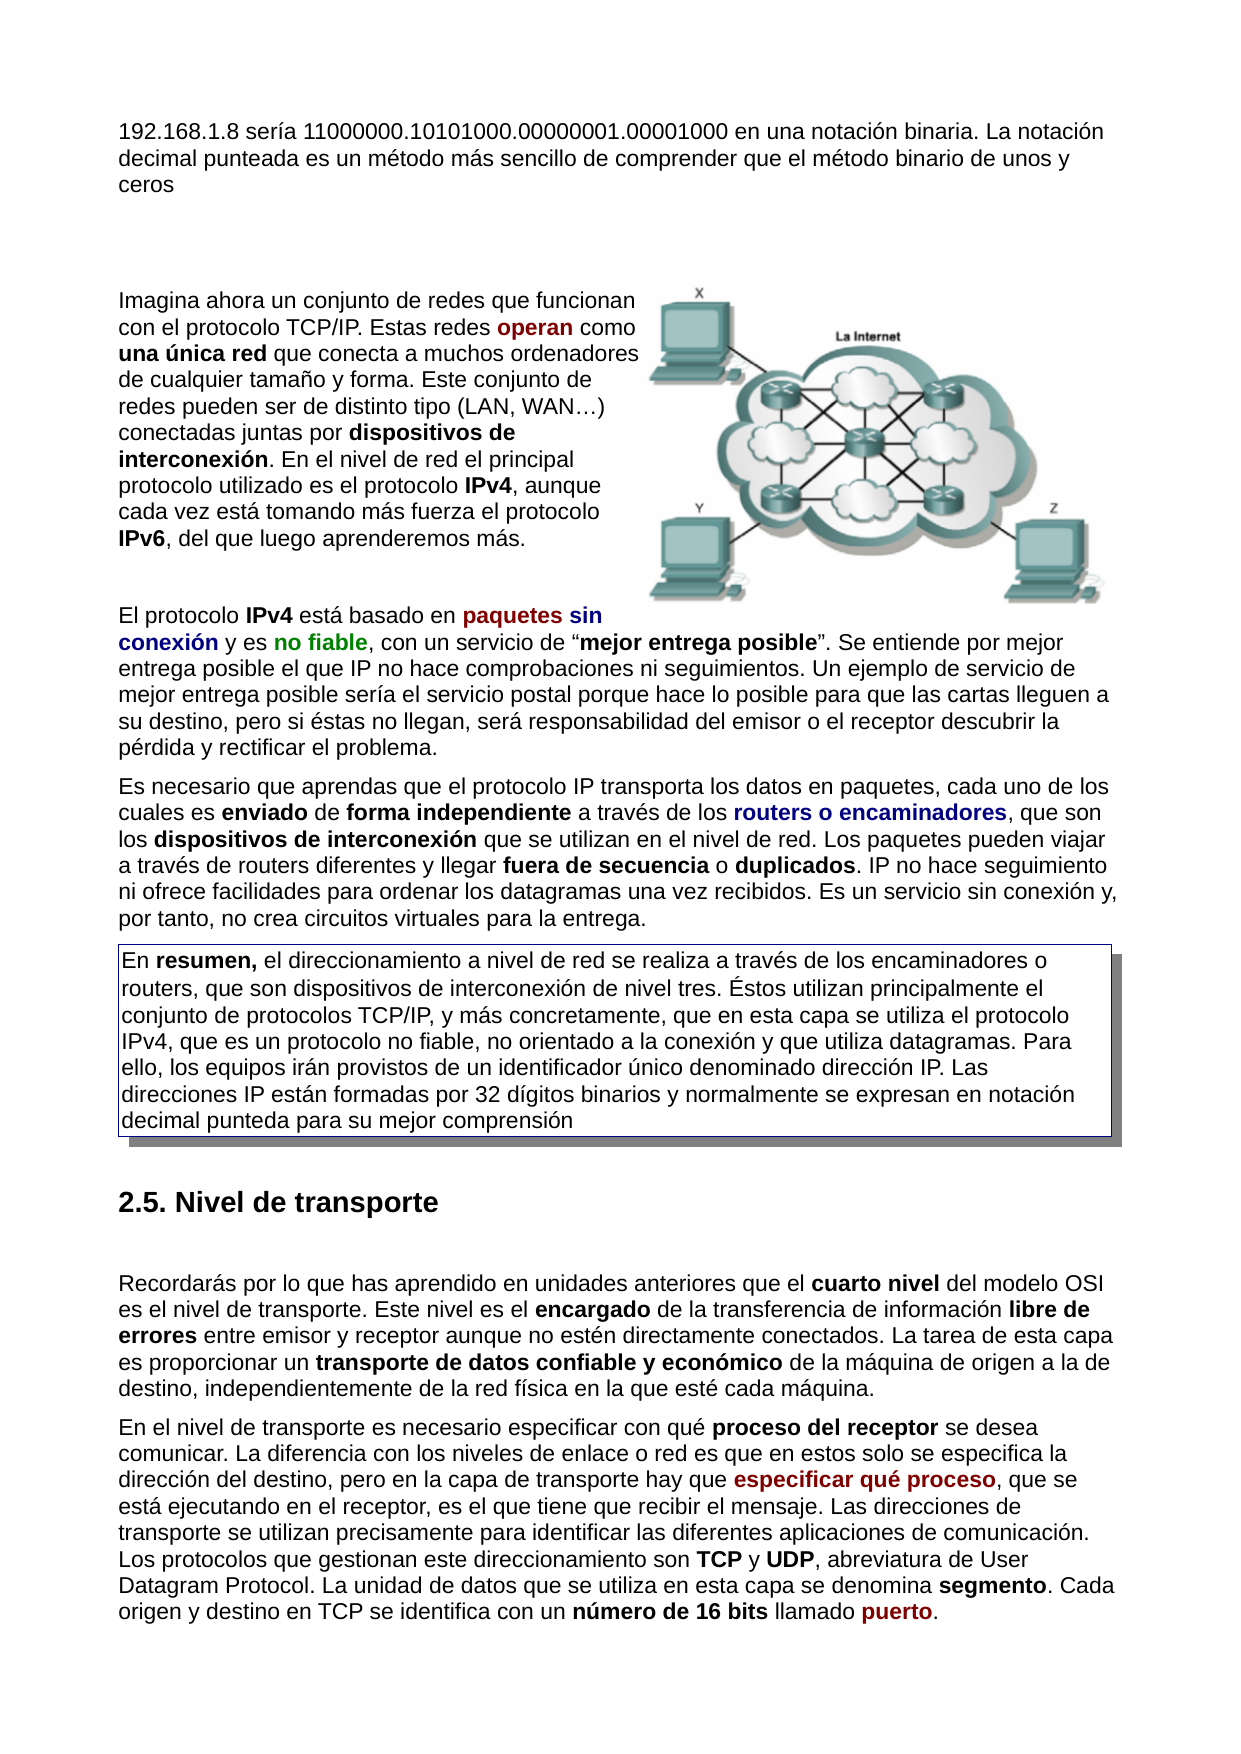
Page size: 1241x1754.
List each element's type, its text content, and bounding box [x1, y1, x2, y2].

text Es necesario que aprendas que el protocolo IP transporta los datos en paquetes, cada uno de los cuales es enviado de forma independiente a través de los routers o encaminadores, que son los dispositivos de interconexión que se utilizan en el nivel de red. Los paquetes pueden viajar a través de routers diferentes y llegar fuera de secuencia o duplicados. IP no hace seguimiento ni ofrece facilidades para ordenar los datagramas una vez recibidos. Es un servicio sin conexión y, por tanto, no crea circuitos virtuales para la entrega. [118, 773, 1122, 931]
text Recordarás por lo que has aprendido en unidades anteriores que el cuarto nivel del modelo OSI es el nivel de transporte. Este nivel es el encargado de la transferencia de información libre de errores entre emisor y receptor aunque no estén directamente conectados. La tarea de esta capa es proporcionar un transporte de datos confiable y económico de la máquina de origen a la de destino, independientemente de la red física en la que esté cada máquina. [118, 1269, 1122, 1401]
text En el nivel de transporte es necesario especificar con qué proceso del receptor se desea comunicar. La diferencia con los niveles de enlace o red es que en estos solo se especifica la dirección del destino, pero en la capa de transporte hay que especificar qué proceso, que se está ejecutando en el receptor, es el que tiene que recibir el mensaje. Las direcciones de transporte se utilizan precisamente para identificar las diferentes aplicaciones de comunicación. Los protocolos que gestionan este direccionamiento son TCP y UDP, abreviatura de User Datagram Protocol. La unidad de datos que se utiliza en esta capa se denomina segmento. Cada origen y destino en TCP se identifica con un número de 16 bits llamado puerto. [118, 1414, 1122, 1624]
text En resumen, el direccionamiento a nivel de red se realiza a través de los encaminadores o routers, que son dispositivos de interconexión de nivel tres. Éstos utilizan principalmente el conjunto de protocolos TCP/IP, y más concretamente, que en esta capa se utiliza el protocolo IPv4, que es un protocolo no fiable, no orientado a la conexión y que utiliza datagramas. Para ello, los equipos irán provistos de un identificador único denominado dirección IP. Las direcciones IP están formadas por 32 dígitos binarios y normalmente se expresan en notación decimal punteda para su mejor comprensión [119, 945, 1111, 1136]
text El protocolo IPv4 está basado en paquetes sin conexión y es no fiable, con un servicio de “mejor entrega posible”. Se entiende por mejor entrega posible el que IP no hace comprobaciones ni seguimientos. Un ejemplo de servicio de mejor entrega posible sería el servicio postal porque hace lo posible para que las cartas lleguen a su destino, pero si éstas no llegan, será responsabilidad del emisor o el receptor descubrir la pérdida y rectificar el problema. [118, 602, 1122, 760]
text 192.168.1.8 sería 11000000.10101000.00000001.00001000 en una notación binaria. La notación decimal punteada es un método más sencillo de comprender que el método binario de unos y ceros [118, 118, 1122, 197]
picture [639, 283, 1109, 607]
text Imagina ahora un conjunto de redes que funcionan con el protocolo TCP/IP. Estas redes operan como una única red que conecta a muchos ordenadores de cualquier tamaño y forma. Este conjunto de redes pueden ser de distinto tipo (LAN, WAN…) conectadas juntas por dispositivos de interconexión. En el nivel de red el principal protocolo utilizado es el protocolo IPv4, aunque cada vez está tomando más fuerza el protocolo IPv6, del que luego aprenderemos más. [118, 287, 639, 551]
subtitle 2.5. Nivel de transporte [118, 1184, 1122, 1218]
